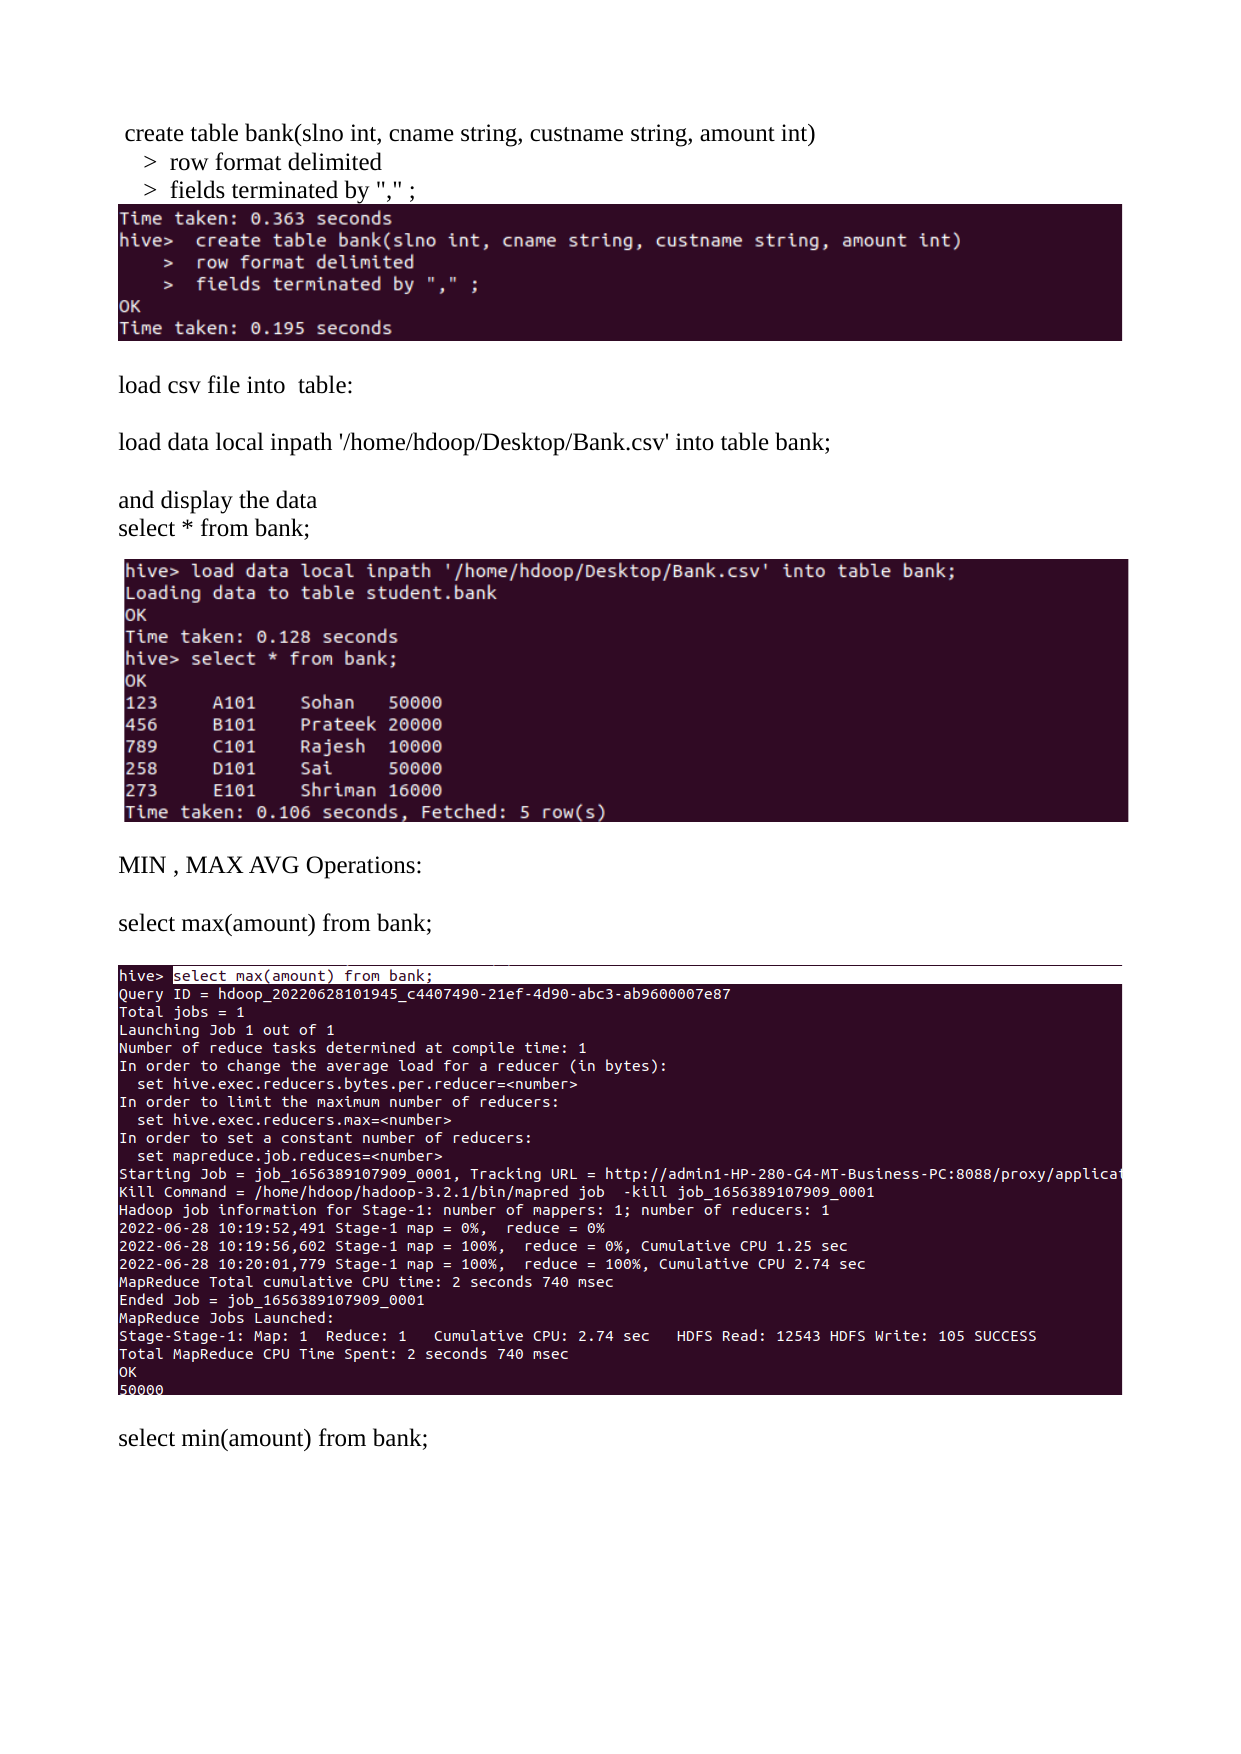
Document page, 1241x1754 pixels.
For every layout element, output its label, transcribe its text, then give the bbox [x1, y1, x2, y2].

text load csv file into table: [118, 370, 1122, 398]
text MIN , MAX AVG Operations: [118, 851, 1122, 879]
picture [124, 559, 1129, 822]
text load data local inpath '/home/hdoop/Desktop/Bank.csv' into table bank; [118, 427, 1122, 456]
text > row format delimited [118, 147, 1122, 176]
text > fields terminated by "," ; [118, 176, 1122, 204]
text and display the data [118, 485, 1122, 513]
text create table bank(slno int, cname string, custname string, amount int) [118, 118, 1122, 147]
picture [118, 965, 1123, 1395]
picture [118, 204, 1123, 341]
text select min(amount) from bank; [118, 1423, 1122, 1452]
text select max(amount) from bank; [118, 908, 1122, 937]
text select * from bank; [118, 513, 1122, 542]
